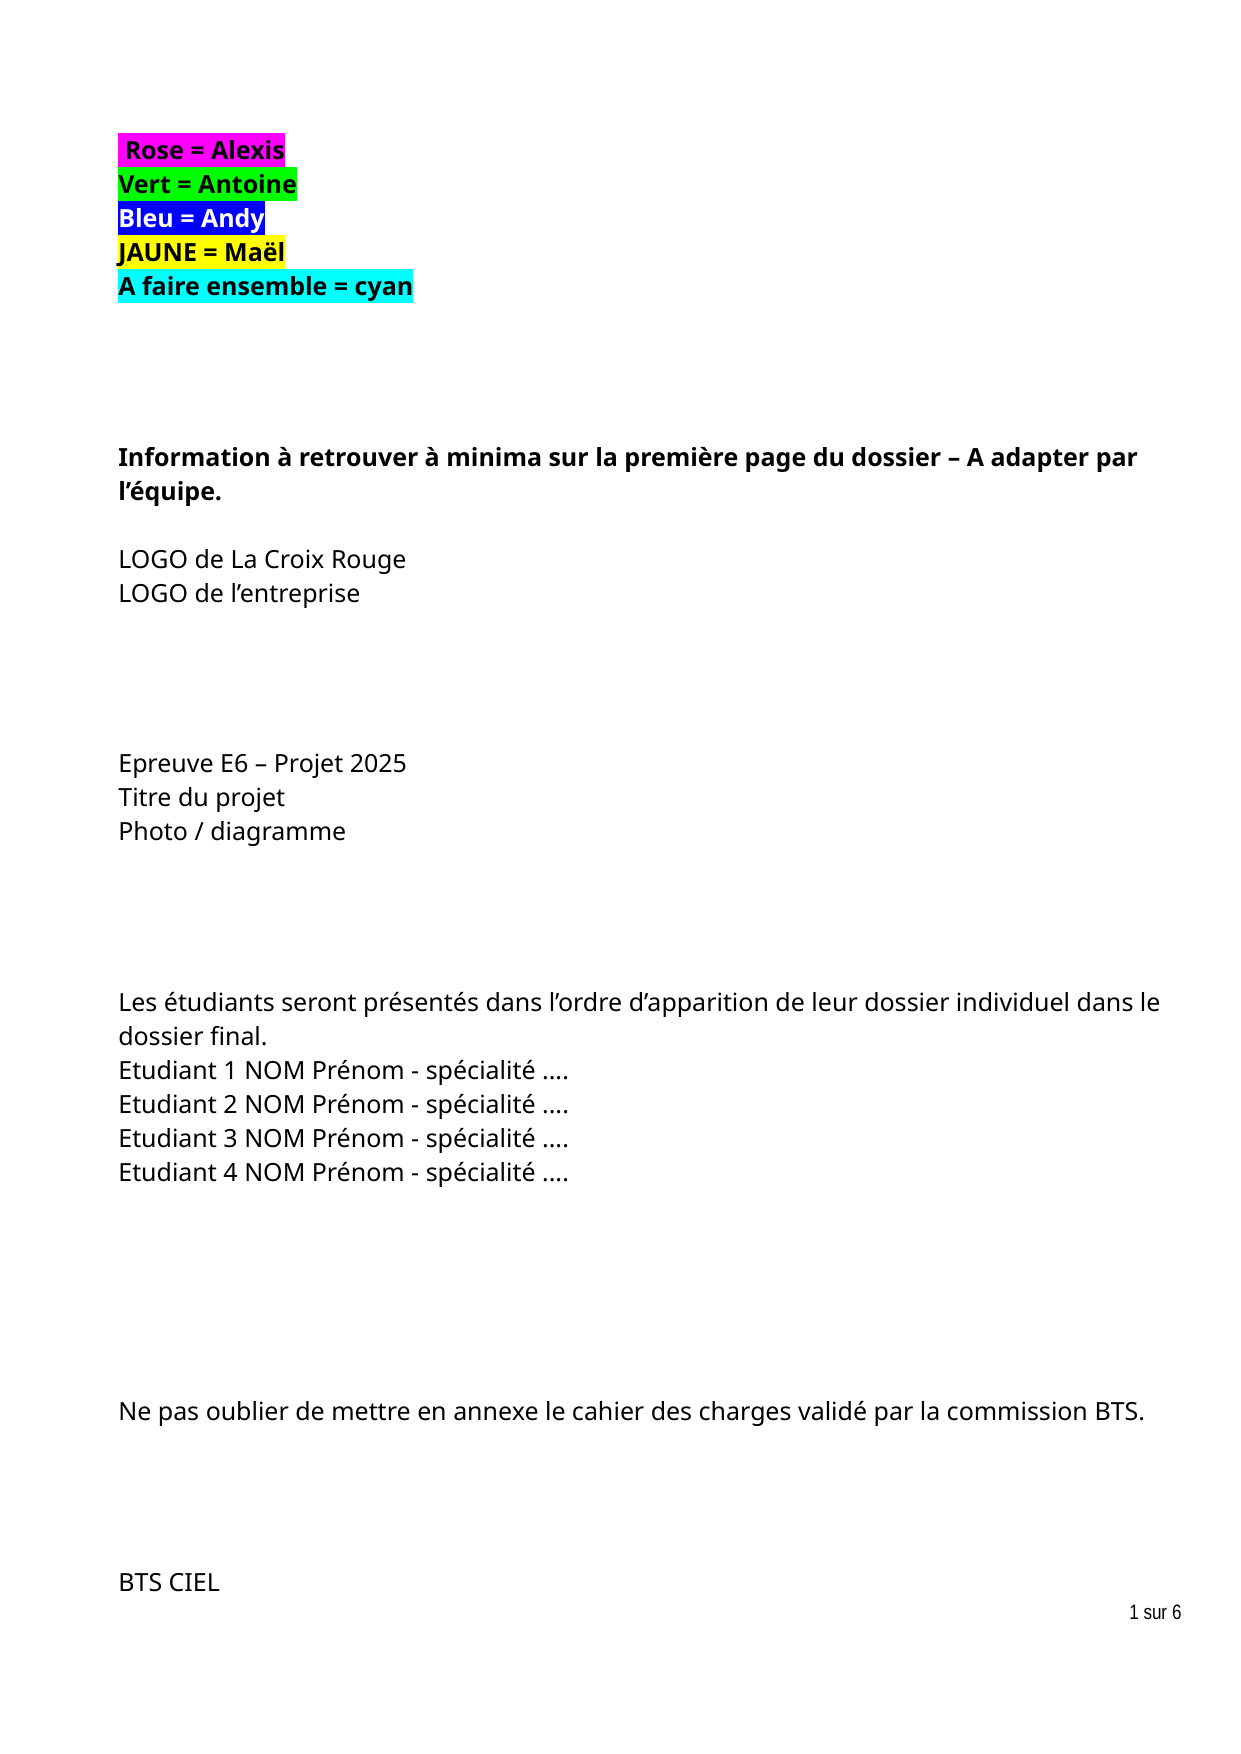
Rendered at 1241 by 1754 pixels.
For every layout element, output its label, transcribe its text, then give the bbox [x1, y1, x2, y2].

text Bleu = Andy [118, 201, 1181, 235]
text JAUNE = Maël [118, 235, 1181, 269]
text Epreuve E6 – Projet 2025 [118, 746, 1181, 780]
text LOGO de La Croix Rouge [118, 542, 1181, 576]
text Information à retrouver à minima sur la première page du dossier – A adapter par l’équipe. [118, 439, 1181, 507]
text Ne pas oublier de mettre en annexe le cahier des charges validé par la commission BTS. [118, 1393, 1181, 1427]
text Etudiant 1 NOM Prénom - spécialité .... [118, 1052, 1181, 1087]
text Les étudiants seront présentés dans l’ordre d’apparition de leur dossier individuel dans le dossier final. [118, 984, 1181, 1052]
text Titre du projet [118, 780, 1181, 814]
text Rose = Alexis [118, 133, 1181, 167]
text Photo / diagramme [118, 814, 1181, 848]
text A faire ensemble = cyan [118, 269, 1181, 303]
text Etudiant 3 NOM Prénom - spécialité .... [118, 1121, 1181, 1155]
text Etudiant 4 NOM Prénom - spécialité .... [118, 1155, 1181, 1189]
text Vert = Antoine [118, 167, 1181, 201]
text Etudiant 2 NOM Prénom - spécialité .... [118, 1087, 1181, 1121]
text LOGO de l’entreprise [118, 576, 1181, 610]
text BTS CIEL [118, 1565, 1181, 1599]
